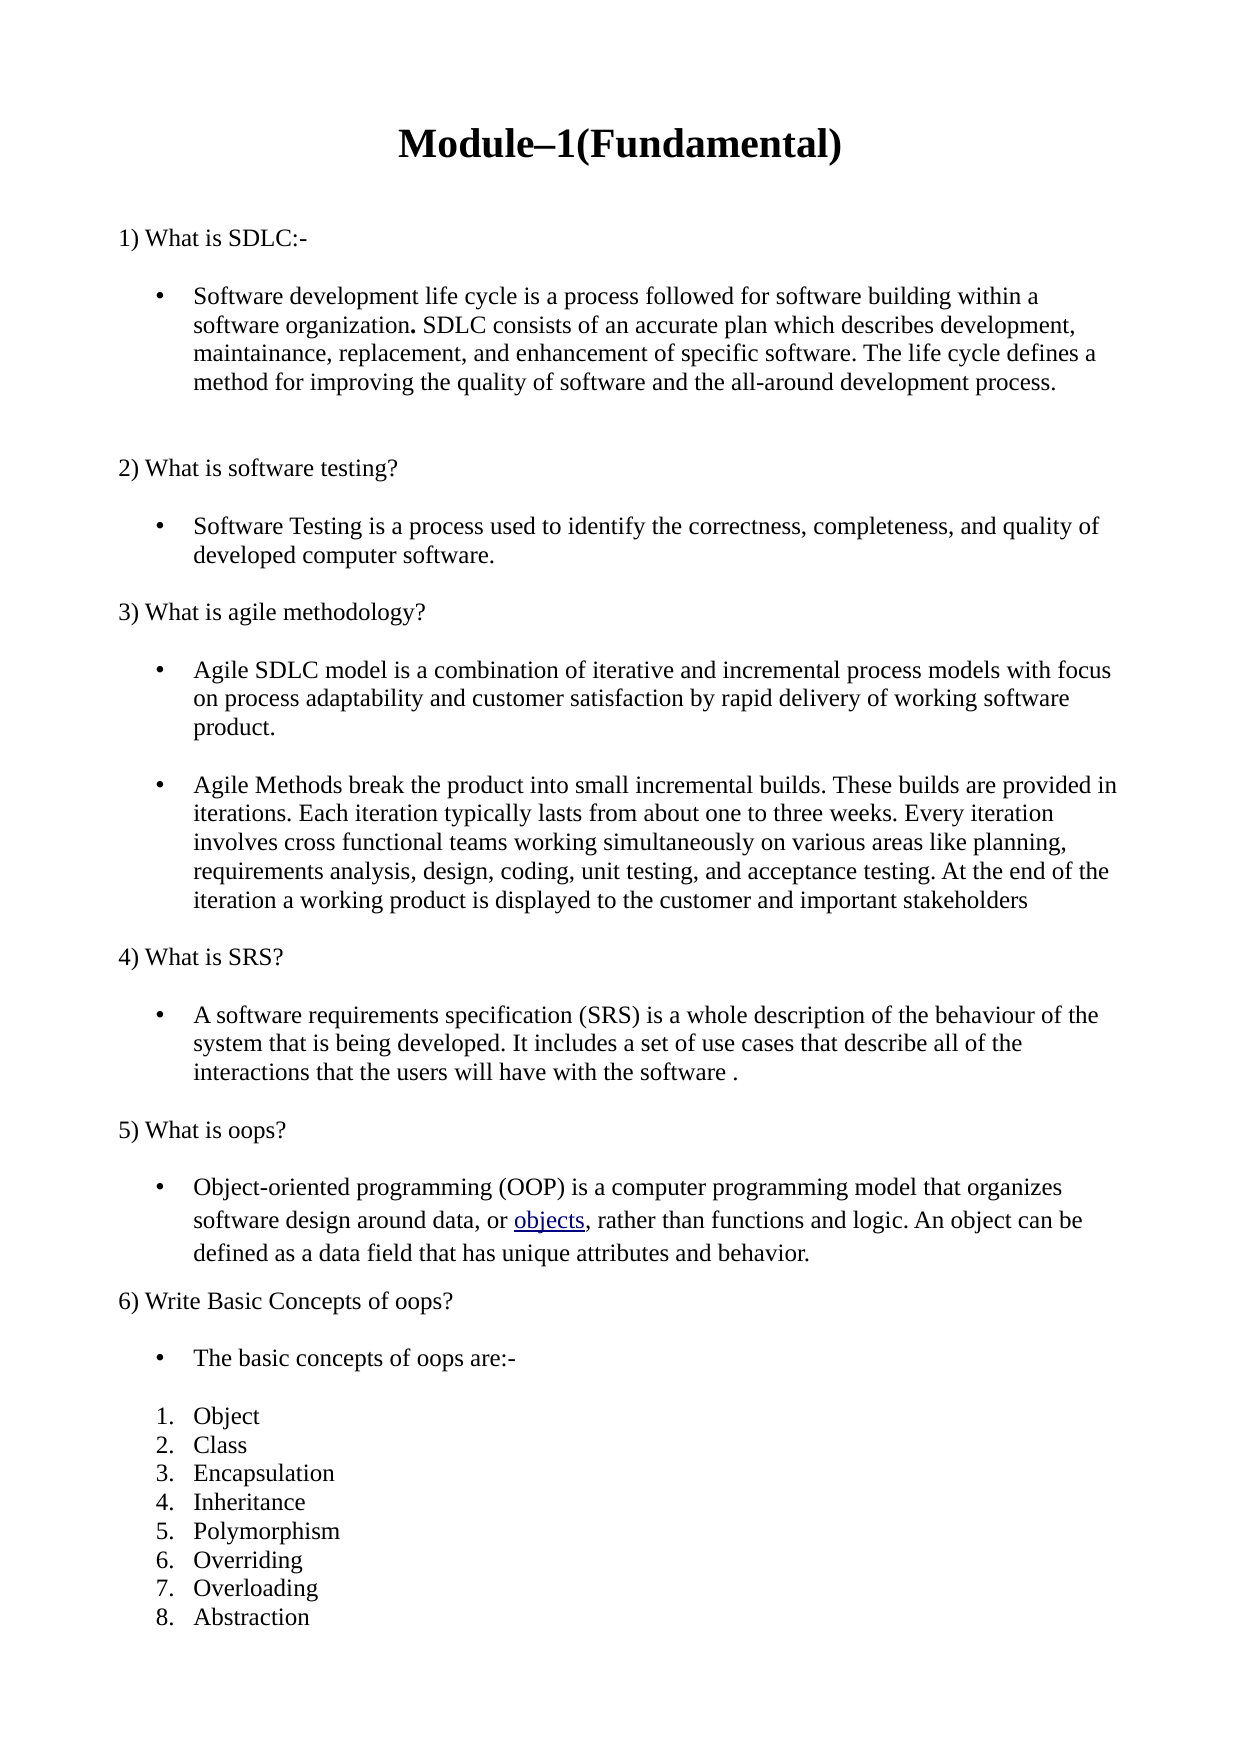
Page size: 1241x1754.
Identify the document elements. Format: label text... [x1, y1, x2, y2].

text 5) What is oops? [118, 1115, 1122, 1143]
list A software requirements specification (SRS) is a whole description of the behaviour of the system that is being developed. It includes a set of use cases that describe all of the interactions that the users will have with the software . [156, 1000, 1122, 1086]
list Polymorphism [156, 1516, 1122, 1545]
list Software Testing is a process used to identify the correctness, completeness, and quality of developed computer software. [156, 511, 1122, 568]
text 2) What is software testing? [118, 453, 1122, 482]
text Module–1(Fundamental) [118, 118, 1122, 166]
text 6) Write Basic Concepts of oops? [118, 1286, 1122, 1315]
list The basic concepts of oops are:- [156, 1343, 1122, 1372]
list Agile SDLC model is a combination of iterative and incremental process models with focus on process adaptability and customer satisfaction by rapid delivery of working software product. [156, 655, 1122, 741]
text 3) What is agile methodology? [118, 597, 1122, 626]
list Overriding [156, 1545, 1122, 1573]
list Overloading [156, 1573, 1122, 1602]
list Object-oriented programming (OOP) is a computer programming model that organizes software design around data, or objects, rather than functions and logic. An object can be defined as a data field that has unique attributes and behavior. [156, 1172, 1122, 1267]
list Agile Methods break the product into small incremental builds. These builds are provided in iterations. Each iteration typically lasts from about one to three weeks. Every iteration involves cross functional teams working simultaneously on various areas like planning, requirements analysis, design, coding, unit testing, and acceptance testing. At the end of the iteration a working product is displayed to the customer and important stakeholders [156, 770, 1122, 913]
text 1) What is SDLC:- [118, 223, 1122, 252]
list Class [156, 1430, 1122, 1458]
list Object [156, 1401, 1122, 1430]
list Software development life cycle is a process followed for software building within a software organization. SDLC consists of an accurate plan which describes development, maintainance, replacement, and enhancement of specific software. The life cycle defines a method for improving the quality of software and the all-around development process. [156, 281, 1122, 396]
list Encapsulation [156, 1458, 1122, 1487]
list Inheritance [156, 1487, 1122, 1516]
list Abstraction [156, 1602, 1122, 1631]
text 4) What is SRS? [118, 942, 1122, 971]
